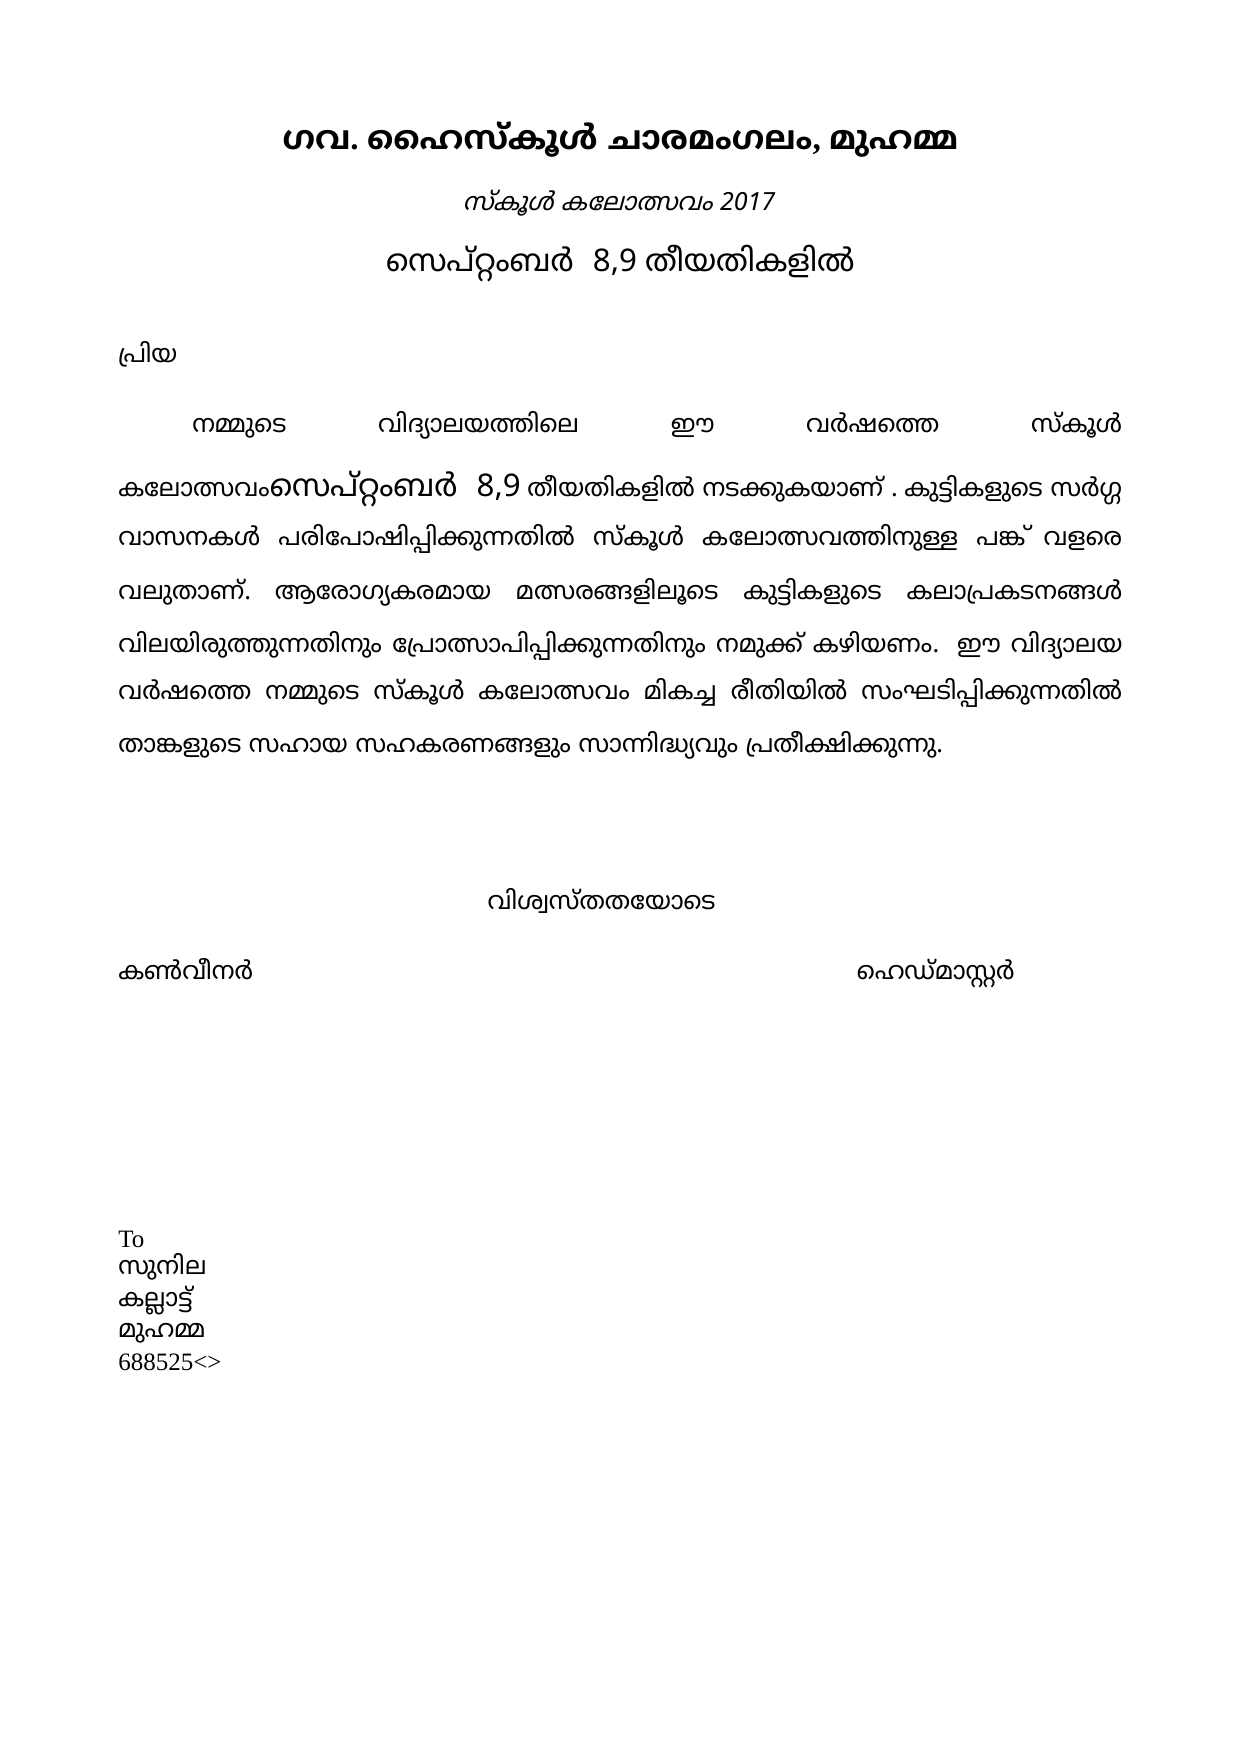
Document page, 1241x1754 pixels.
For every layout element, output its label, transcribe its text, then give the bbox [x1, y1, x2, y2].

text ‌‌ [118, 814, 1122, 848]
text സ്കൂള്‍ കലോത്സവം 2017 [118, 184, 1122, 220]
text കണ്‍വീനര്‍ ഹെഡ്‌മാസ്റ്റര്‍ [118, 953, 1122, 989]
text 688525<> [118, 1347, 1122, 1375]
text സുനില [118, 1253, 1122, 1284]
text മുഹമ്മ [118, 1316, 1122, 1347]
text വിശ്വസ്തതയോടെ [118, 882, 1122, 919]
text സെപ്റ്റംബര്‍ 8,9 തീയതികളില്‍ [118, 238, 1122, 284]
text To [118, 1224, 1122, 1253]
text കല്ലാട്ട് [118, 1284, 1122, 1316]
text നമ്മുടെ വിദ്യാലയത്തിലെ ഈ വര്‍ഷത്തെ സ്കൂള്‍ കലോത്സവംസെപ്റ്റംബര്‍ 8,9 തീയതികളില്‍ നടക്കുകയാണ് . കുട്ടികളുടെ സര്‍ഗ്ഗ വാസനകള്‍ പരിപോഷിപ്പിക്കുന്നതില്‍ സ്കൂള്‍ കലോത്സവത്തിനുള്ള പങ്ക് വളരെ വലുതാണ്. ആരോഗ്യകരമായ മത്സരങ്ങളിലൂടെ കുട്ടികളുടെ കലാപ്രകടനങ്ങള്‍ വിലയിരുത്തുന്നതിനും പ്രോത്സാപിപ്പിക്കുന്നതിനും നമുക്ക് കഴിയണം. ഈ വിദ്യാലയ വര്‍ഷത്തെ നമ്മുടെ സ്കൂള്‍ കലോത്സവം മികച്ച രീതിയില്‍ സംഘടിപ്പിക്കുന്നതില്‍ താങ്കളുടെ സഹായ സഹകരണങ്ങളും സാന്നിദ്ധ്യവും പ്രതീക്ഷിക്കുന്നു. [118, 406, 1122, 762]
text ഗവ. ഹൈസ്കൂള്‍ ചാരമംഗലം, മുഹമ്മ [118, 118, 1122, 162]
text പ്രിയ [118, 341, 1122, 372]
